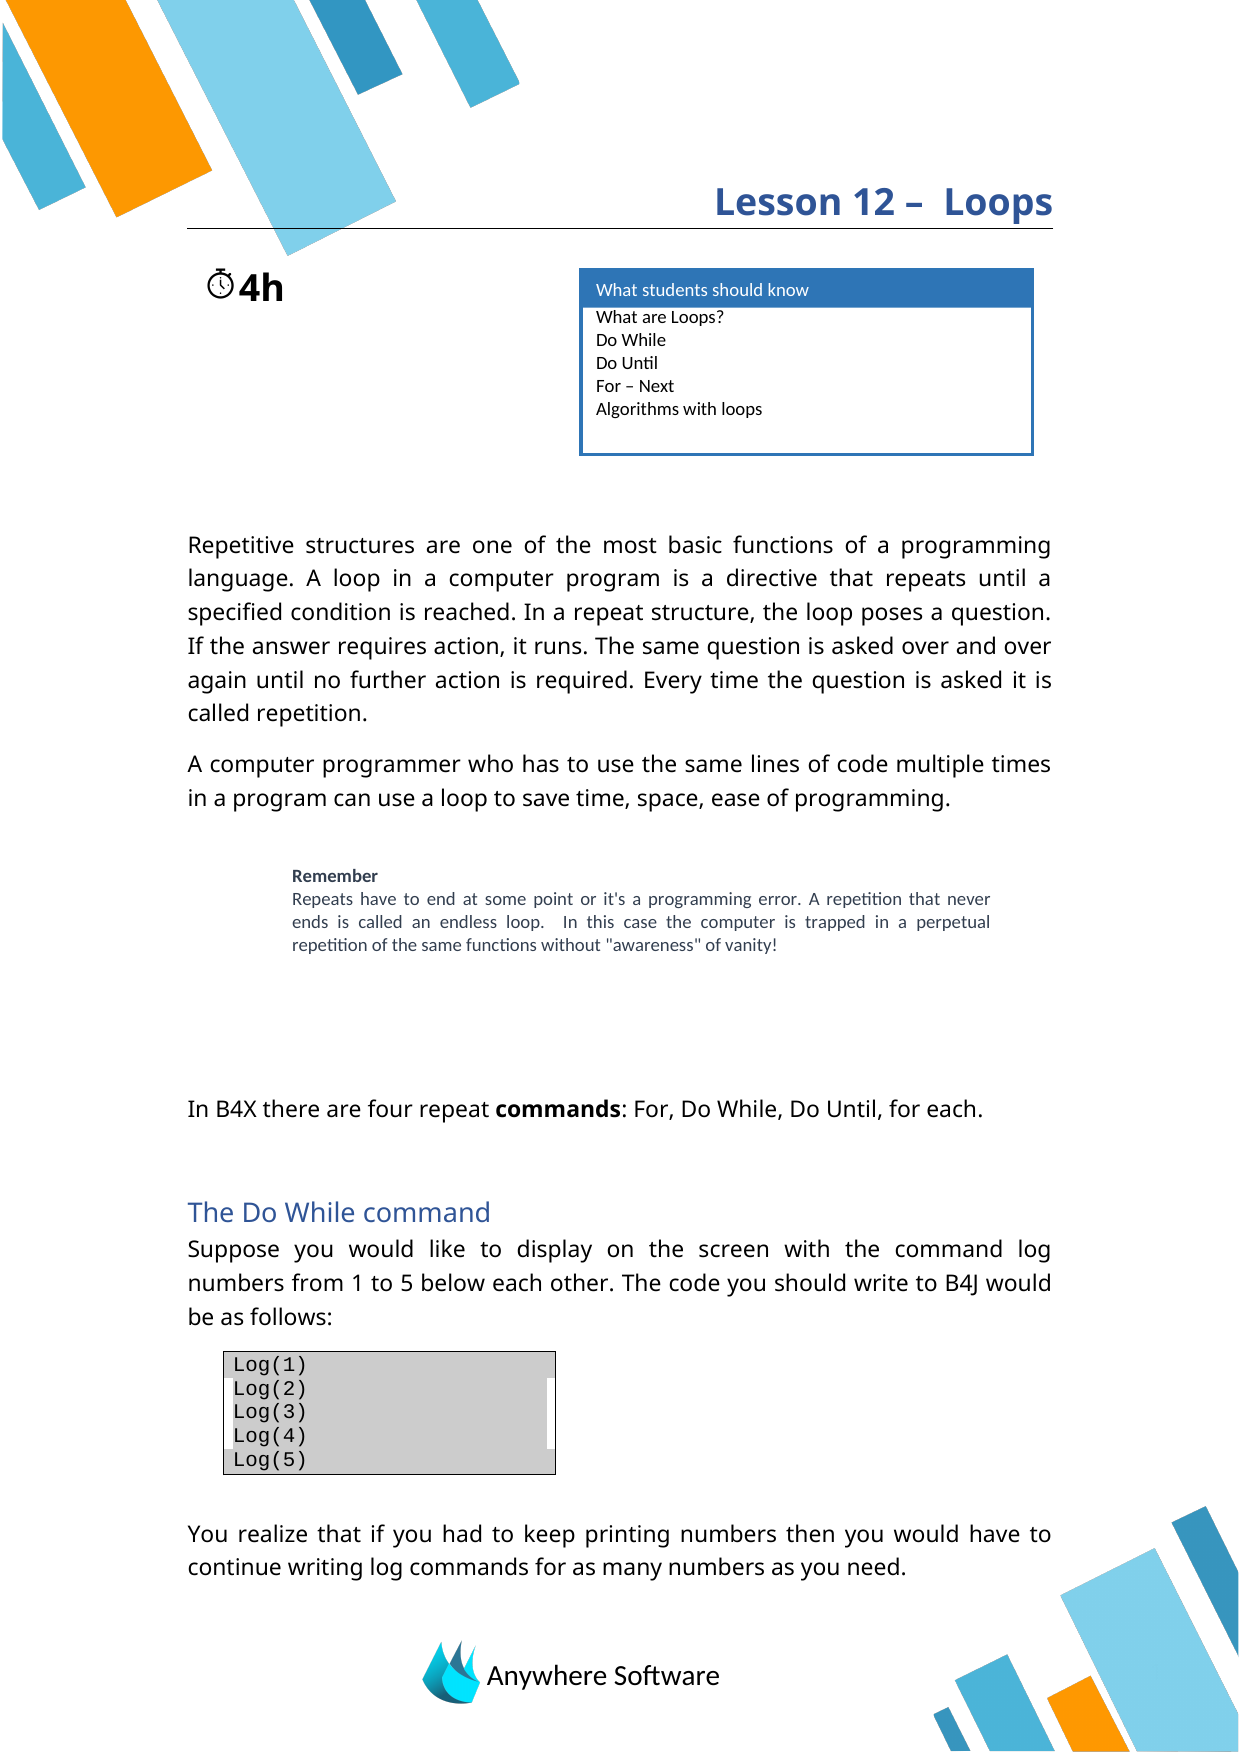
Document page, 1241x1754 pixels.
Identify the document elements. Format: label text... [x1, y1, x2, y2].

text In B4X there are four repeat commands: For, Do While, Do Until, for each. [187, 1092, 1053, 1124]
text Log(1) [224, 1352, 555, 1378]
text You realize that if you had to keep printing numbers then you would have to continue writing log commands for as many numbers as you need. [187, 1351, 1053, 1582]
picture [2, 0, 520, 256]
text 4h [202, 262, 296, 313]
text Log(5) [224, 1446, 555, 1474]
text Log(3) [233, 1401, 547, 1425]
text A computer programmer who has to use the same lines of code multiple times in a program can use a loop to save time, space, ease of programming. [187, 748, 1053, 813]
subtitle Lesson 12 – Loops [187, 175, 1053, 228]
subtitle The Do While command [187, 1193, 1053, 1230]
text Log(2) [233, 1378, 547, 1401]
text Log(4) [233, 1425, 547, 1446]
picture [933, 1506, 1239, 1752]
picture [202, 265, 239, 302]
text Repetitive structures are one of the most basic functions of a programming language. A loop in a computer program is a directive that repeats until a specified condition is reached. In a repeat structure, the loop poses a question. If the answer requires action, it runs. The same question is asked over and over again until no further action is required. Every time the question is asked it is called repetition. [187, 529, 1053, 729]
text Suppose you would like to display on the screen with the command log numbers from 1 to 5 below each other. The code you should write to B4J would be as follows: [187, 1233, 1053, 1332]
picture [422, 1640, 481, 1704]
